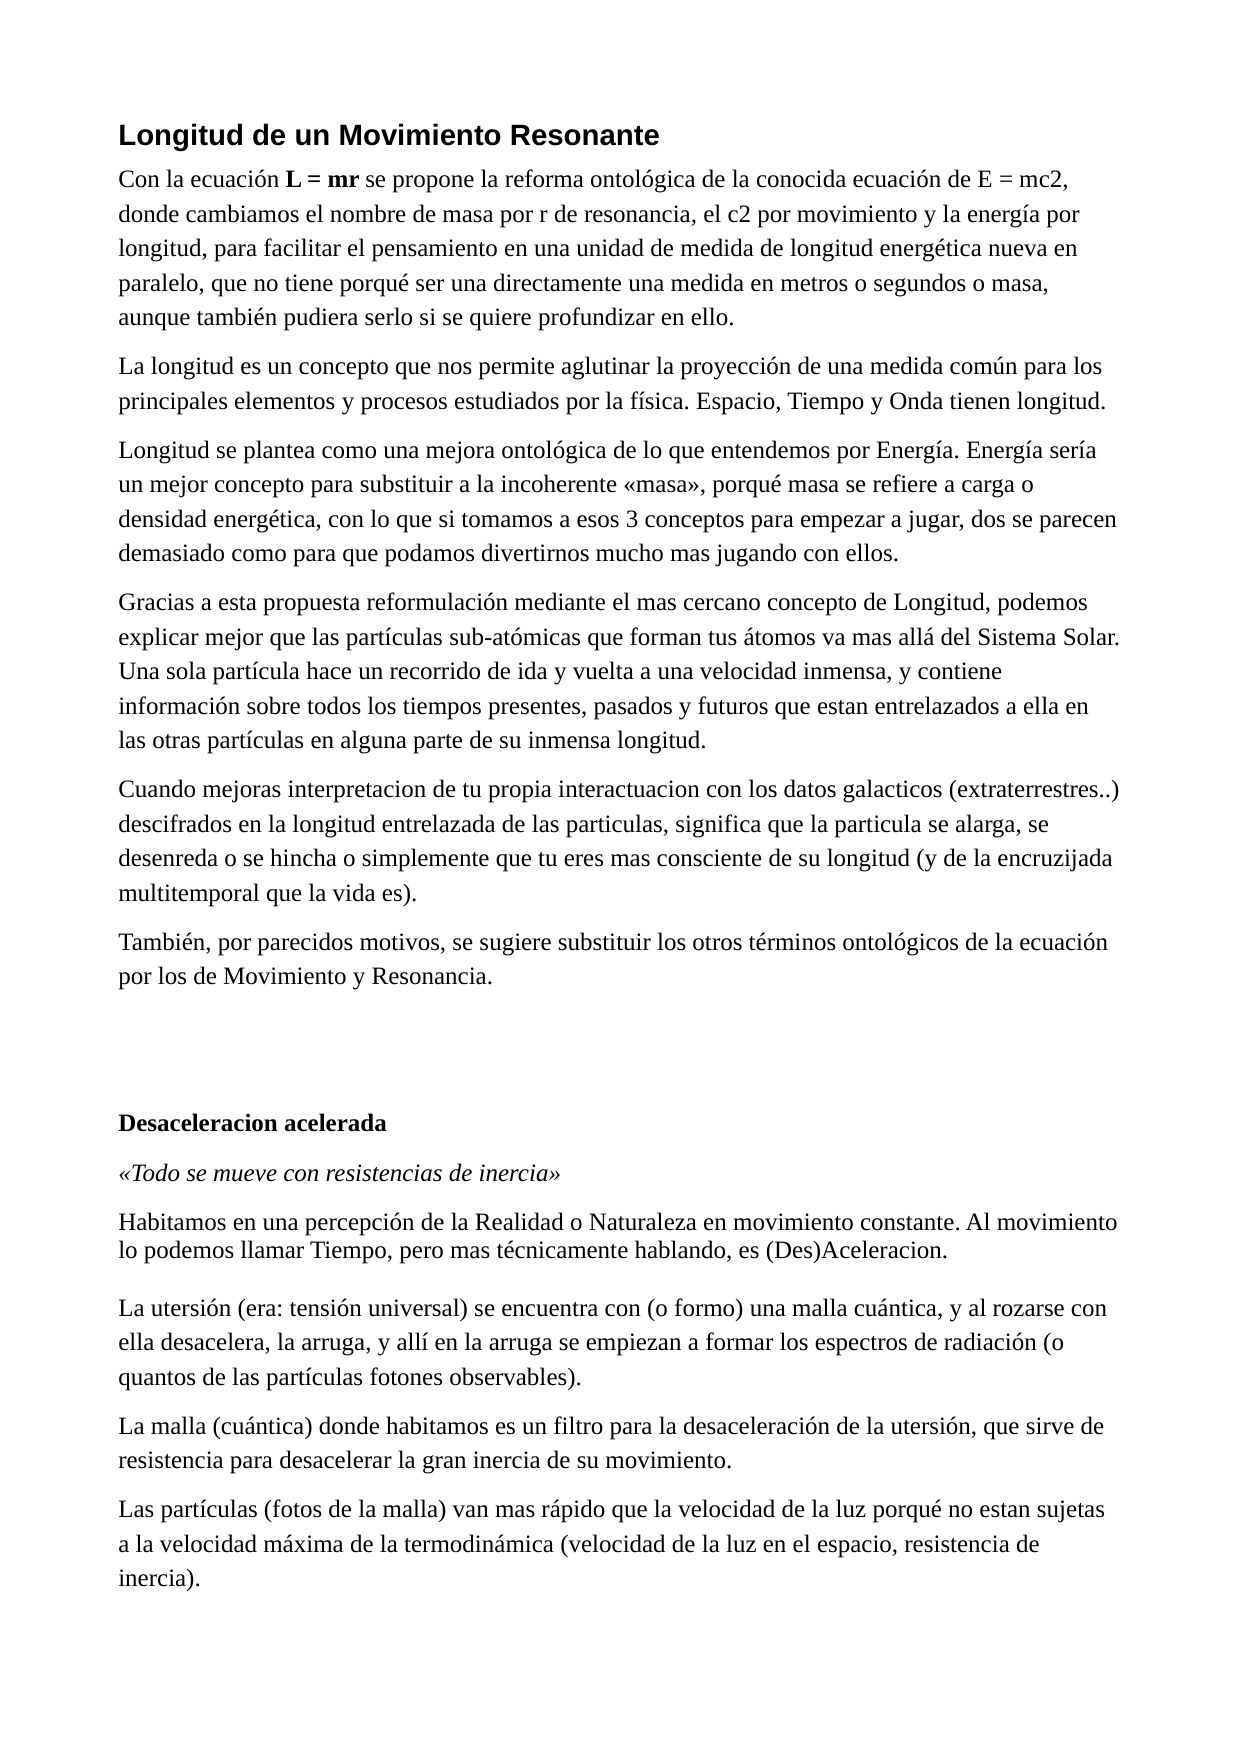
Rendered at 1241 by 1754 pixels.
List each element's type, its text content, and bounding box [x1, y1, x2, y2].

text Longitud se plantea como una mejora ontológica de lo que entendemos por Energía. Energía sería un mejor concepto para substituir a la incoherente «masa», porqué masa se refiere a carga o densidad energética, con lo que si tomamos a esos 3 conceptos para empezar a jugar, dos se parecen demasiado como para que podamos divertirnos mucho mas jugando con ellos. [118, 435, 1122, 567]
text La utersión (era: tensión universal) se encuentra con (o formo) una malla cuántica, y al rozarse con ella desacelera, la arruga, y allí en la arruga se empiezan a formar los espectros de radiación (o quantos de las partículas fotones observables). [118, 1293, 1122, 1391]
subtitle Longitud de un Movimiento Resonante [118, 118, 1122, 152]
text Habitamos en una percepción de la Realidad o Naturaleza en movimiento constante. Al movimiento lo podemos llamar Tiempo, pero mas técnicamente hablando, es (Des)Aceleracion. [118, 1207, 1122, 1264]
text Cuando mejoras interpretacion de tu propia interactuacion con los datos galacticos (extraterrestres..) descifrados en la longitud entrelazada de las particulas, significa que la particula se alarga, se desenreda o se hincha o simplemente que tu eres mas consciente de su longitud (y de la encruzijada multitemporal que la vida es). [118, 774, 1122, 907]
text La longitud es un concepto que nos permite aglutinar la proyección de una medida común para los principales elementos y procesos estudiados por la física. Espacio, Tiempo y Onda tienen longitud. [118, 351, 1122, 414]
text También, por parecidos motivos, se sugiere substituir los otros términos ontológicos de la ecuación por los de Movimiento y Resonancia. [118, 927, 1122, 990]
text «Todo se mueve con resistencias de inercia» [118, 1158, 1122, 1186]
text Con la ecuación L = mr se propone la reforma ontológica de la conocida ecuación de E = mc2, donde cambiamos el nombre de masa por r de resonancia, el c2 por movimiento y la energía por longitud, para facilitar el pensamiento en una unidad de medida de longitud energética nueva en paralelo, que no tiene porqué ser una directamente una medida en metros o segundos o masa, aunque también pudiera serlo si se quiere profundizar en ello. [118, 164, 1122, 331]
text La malla (cuántica) donde habitamos es un filtro para la desaceleración de la utersión, que sirve de resistencia para desacelerar la gran inercia de su movimiento. [118, 1411, 1122, 1474]
text Las partículas (fotos de la malla) van mas rápido que la velocidad de la luz porqué no estan sujetas a la velocidad máxima de la termodinámica (velocidad de la luz en el espacio, resistencia de inercia). [118, 1494, 1122, 1592]
text Desaceleracion acelerada [118, 1108, 1122, 1137]
text Gracias a esta propuesta reformulación mediante el mas cercano concepto de Longitud, podemos explicar mejor que las partículas sub-atómicas que forman tus átomos va mas allá del Sistema Solar. Una sola partícula hace un recorrido de ida y vuelta a una velocidad inmensa, y contiene información sobre todos los tiempos presentes, pasados y futuros que estan entrelazados a ella en las otras partículas en alguna parte de su inmensa longitud. [118, 587, 1122, 754]
